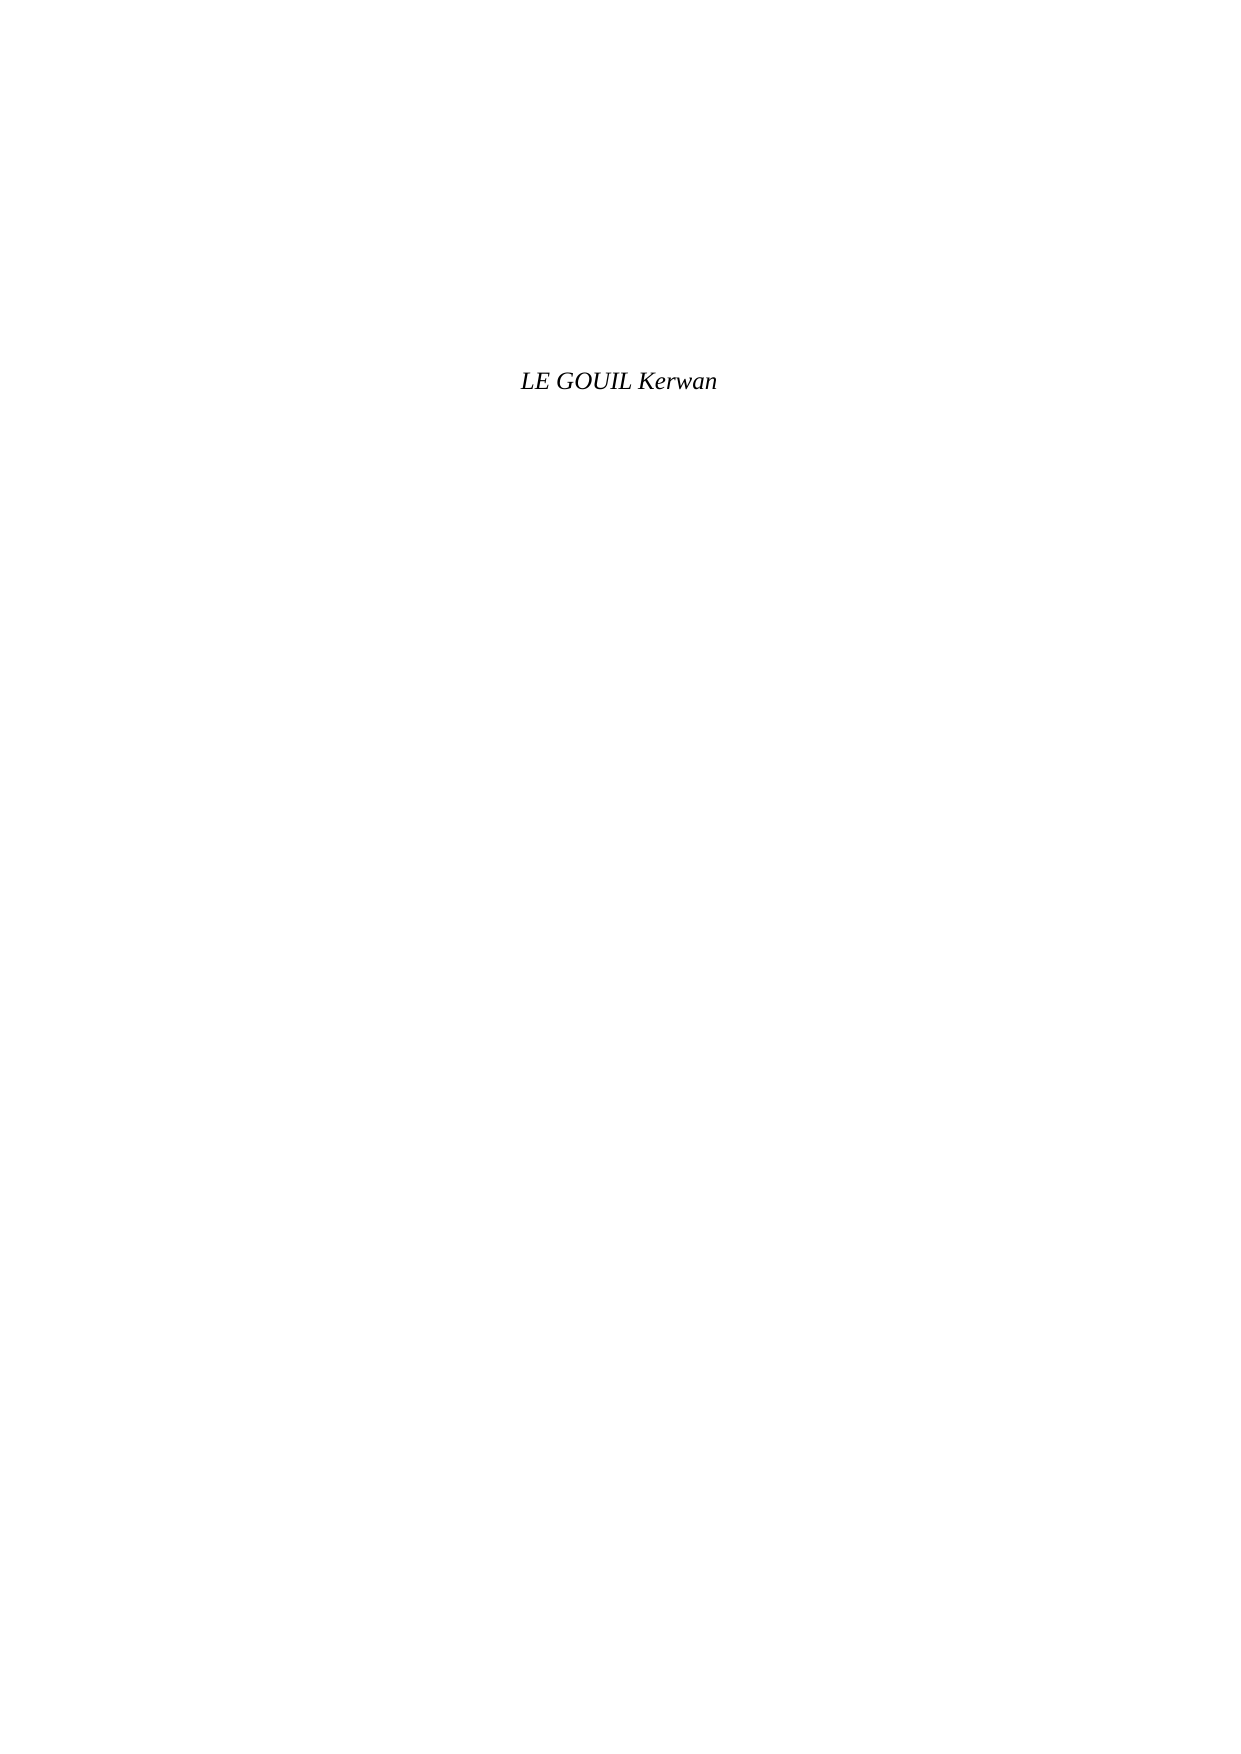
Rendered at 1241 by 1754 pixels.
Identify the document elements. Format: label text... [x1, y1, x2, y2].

text LE GOUIL Kerwan [118, 366, 1122, 395]
